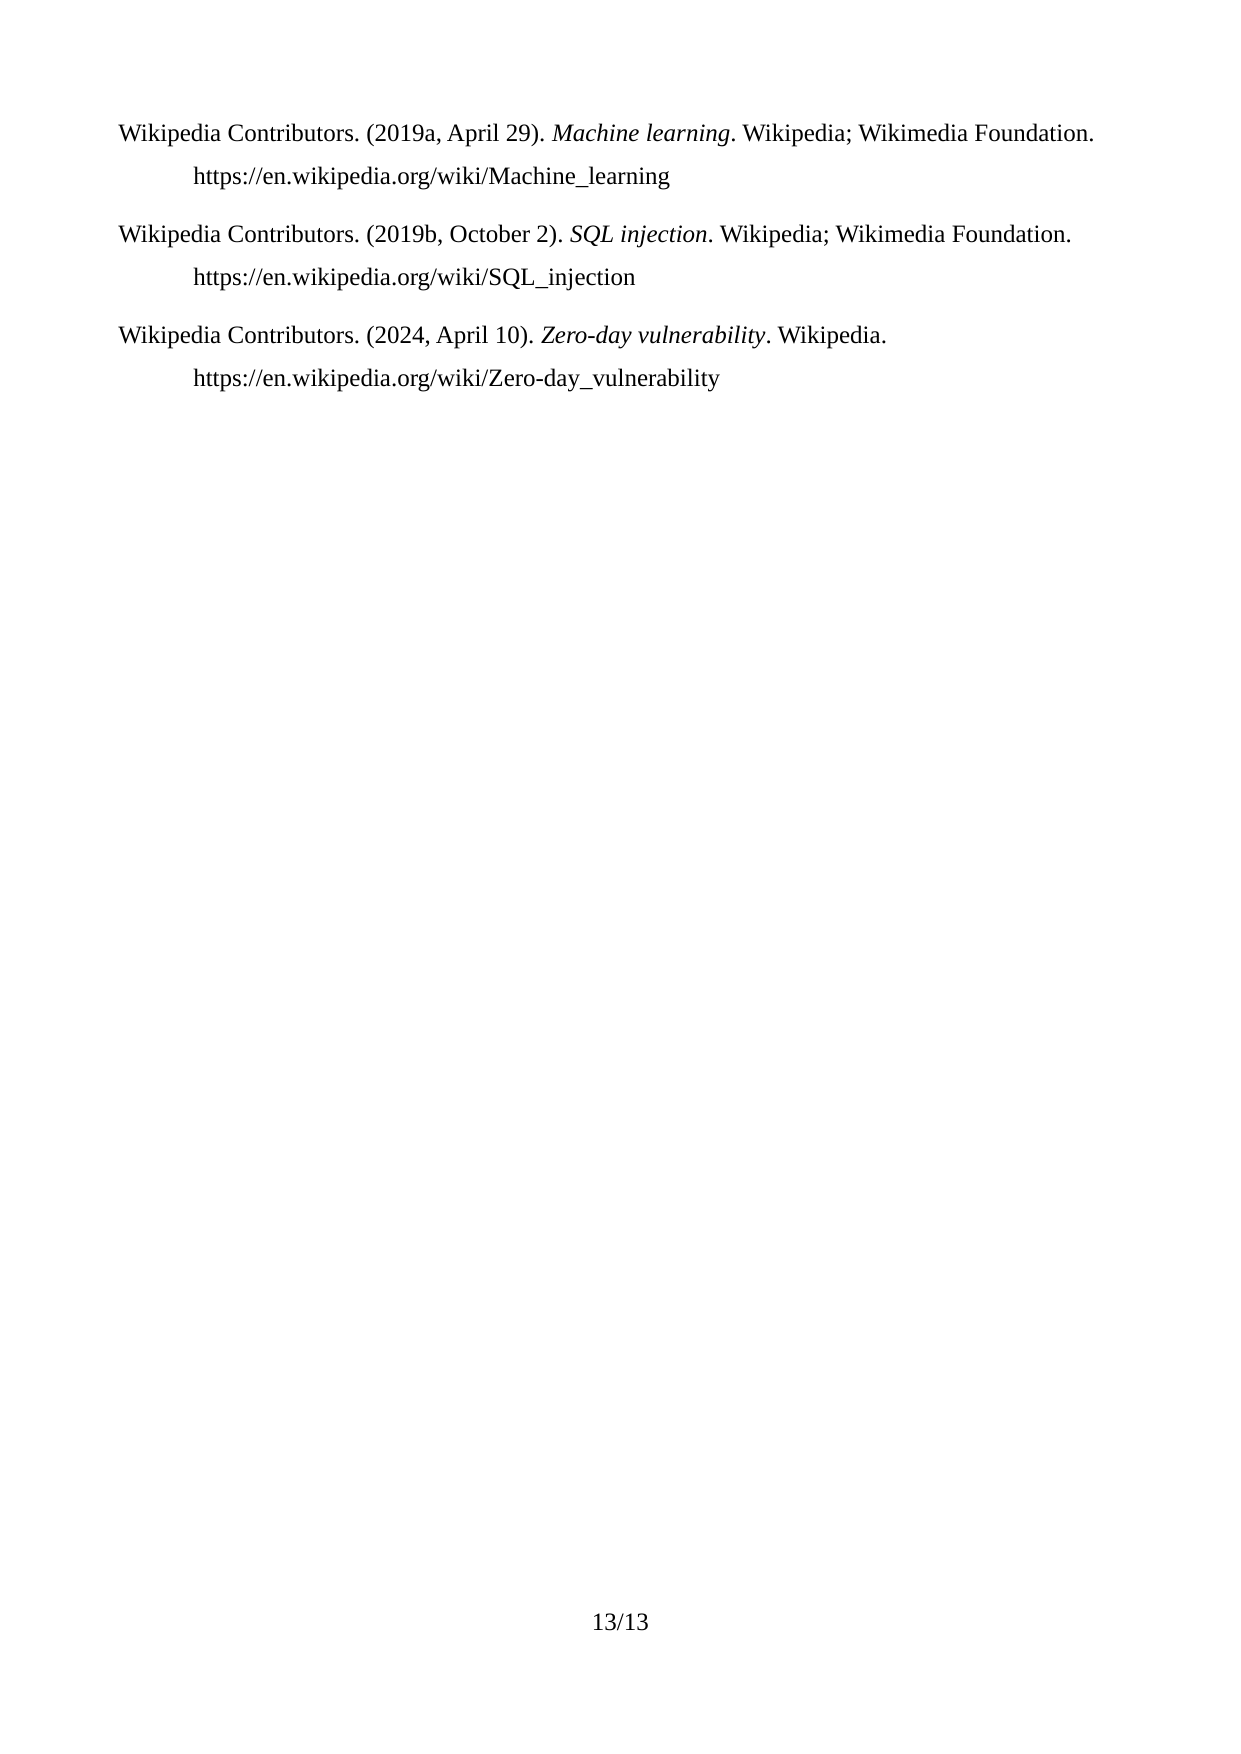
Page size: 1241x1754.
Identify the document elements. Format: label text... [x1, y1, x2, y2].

text Wikipedia Contributors. (2024, April 10). Zero-day vulnerability. Wikipedia. https://en.wikipedia.org/wiki/Zero-day_vulnerability [118, 320, 1122, 392]
text Wikipedia Contributors. (2019a, April 29). Machine learning. Wikipedia; Wikimedia Foundation. https://en.wikipedia.org/wiki/Machine_learning [118, 118, 1122, 190]
text Wikipedia Contributors. (2019b, October 2). SQL injection. Wikipedia; Wikimedia Foundation. https://en.wikipedia.org/wiki/SQL_injection [118, 219, 1122, 291]
